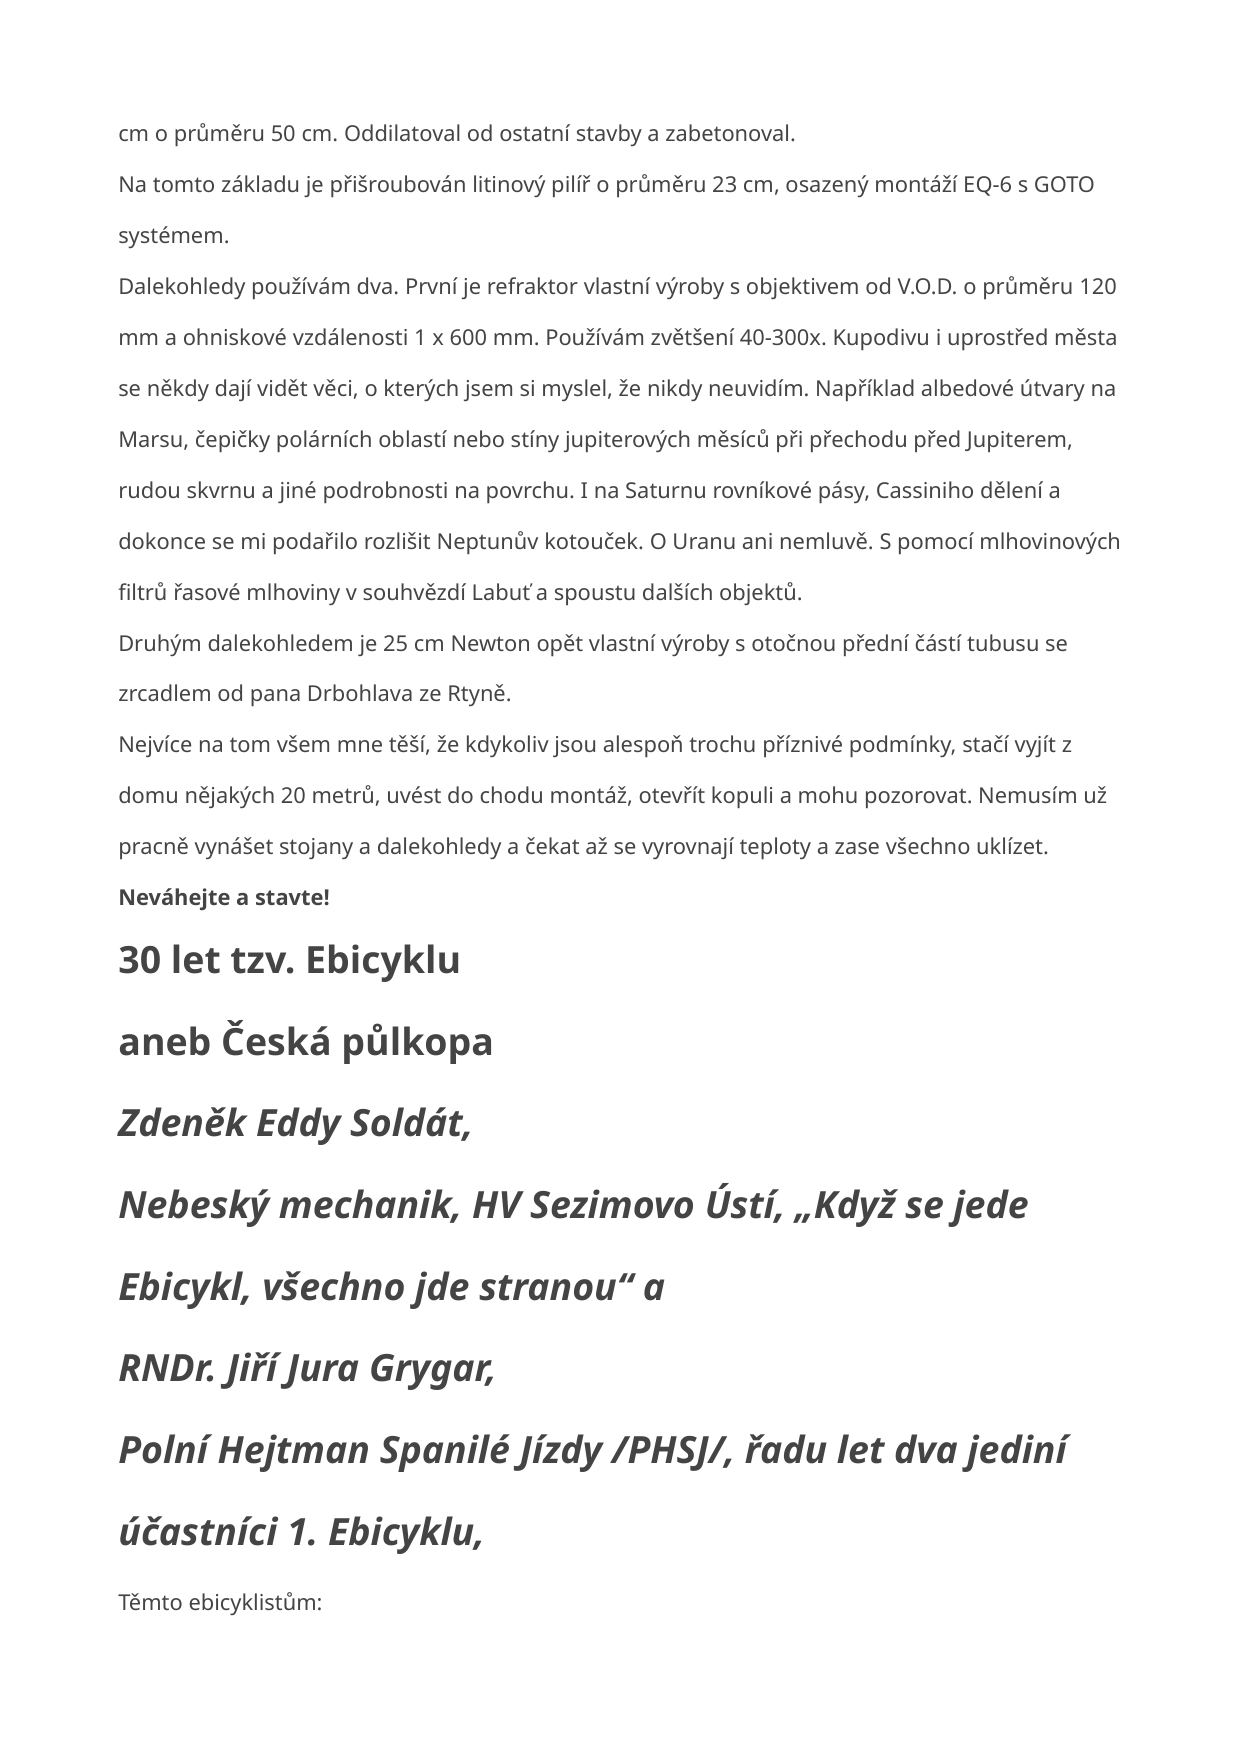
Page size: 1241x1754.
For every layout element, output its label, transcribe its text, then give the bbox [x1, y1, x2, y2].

subtitle Zdeněk Eddy Soldát, Nebeský mechanik, HV Sezimovo Ústí, „Když se jede Ebicykl, všechno jde stranou“ a RNDr. Jiří Jura Grygar, Polní Hejtman Spanilé Jízdy /PHSJ/, řadu let dva jediní účastníci 1. Ebicyklu, [118, 1096, 1122, 1556]
subtitle 30 let tzv. Ebicyklu aneb Česká půlkopa [118, 933, 1122, 1066]
text cm o průměru 50 cm. Oddilatoval od ostatní stavby a zabetonoval. Na tomto základu je přišroubován litinový pilíř o průměru 23 cm, osazený montáží EQ-6 s GOTO systémem. Dalekohledy používám dva. První je refraktor vlastní výroby s objektivem od V.O.D. o průměru 120 mm a ohniskové vzdálenosti 1 x 600 mm. Používám zvětšení 40-300x. Kupodivu i uprostřed města se někdy dají vidět věci, o kterých jsem si myslel, že nikdy neuvidím. Například albedové útvary na Marsu, čepičky polárních oblastí nebo stíny jupiterových měsíců při přechodu před Jupiterem, rudou skvrnu a jiné podrobnosti na povrchu. I na Saturnu rovníkové pásy, Cassiniho dělení a dokonce se mi podařilo rozlišit Neptunův kotouček. O Uranu ani nemluvě. S pomocí mlhovinových filtrů řasové mlhoviny v souhvězdí Labuť a spoustu dalších objektů. Druhým dalekohledem je 25 cm Newton opět vlastní výroby s otočnou přední částí tubusu se zrcadlem od pana Drbohlava ze Rtyně. Nejvíce na tom všem mne těší, že kdykoliv jsou alespoň trochu příznivé podmínky, stačí vyjít z domu nějakých 20 metrů, uvést do chodu montáž, otevřít kopuli a mohu pozorovat. Nemusím už pracně vynášet stojany a dalekohledy a čekat až se vyrovnají teploty a zase všechno uklízet. Neváhejte a stavte! [118, 118, 1122, 912]
text Těmto ebicyklistům: [118, 1586, 1122, 1616]
